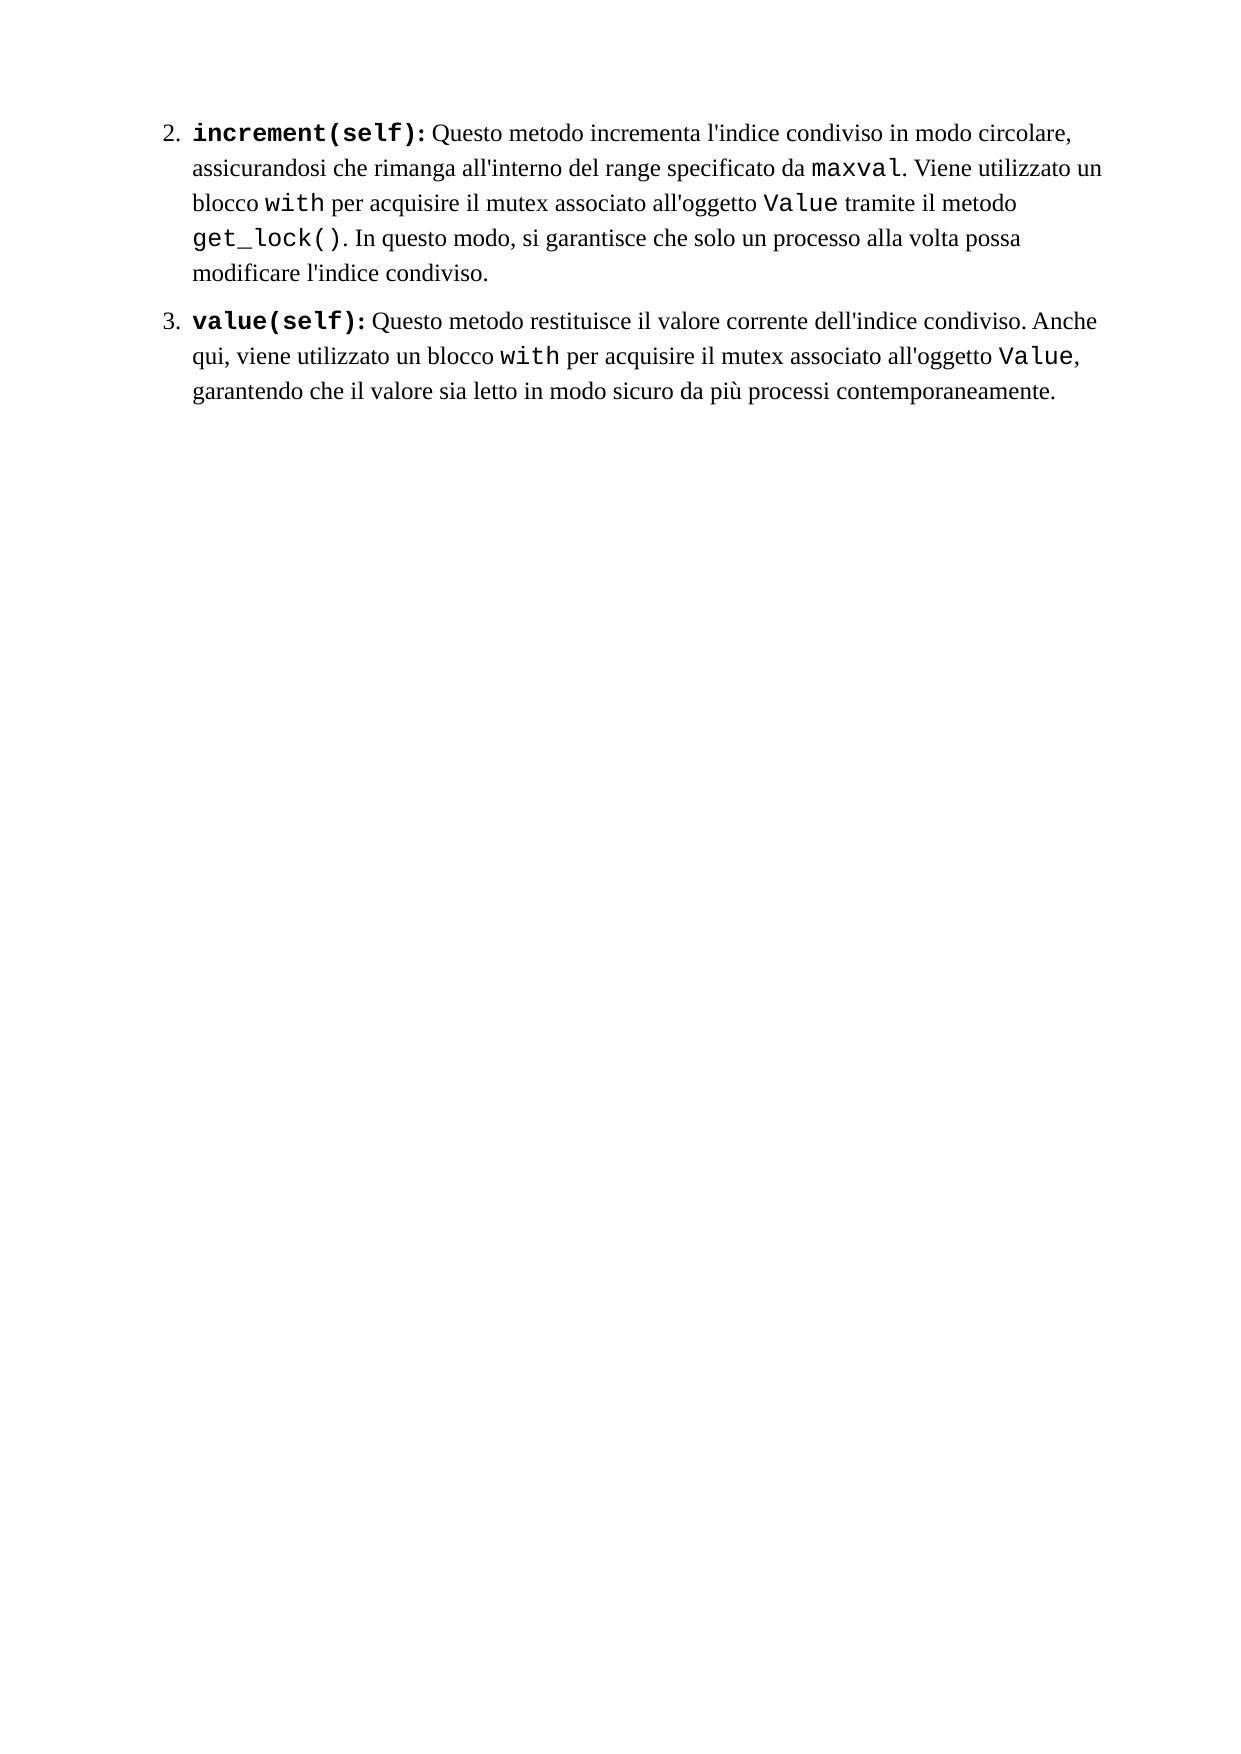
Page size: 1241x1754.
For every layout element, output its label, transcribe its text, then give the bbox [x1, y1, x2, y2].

list increment(self): Questo metodo incrementa l'indice condiviso in modo circolare, assicurandosi che rimanga all'interno del range specificato da maxval. Viene utilizzato un blocco with per acquisire il mutex associato all'oggetto Value tramite il metodo get_lock(). In questo modo, si garantisce che solo un processo alla volta possa modificare l'indice condiviso. [162, 118, 1122, 287]
list value(self): Questo metodo restituisce il valore corrente dell'indice condiviso. Anche qui, viene utilizzato un blocco with per acquisire il mutex associato all'oggetto Value, garantendo che il valore sia letto in modo sicuro da più processi contemporaneamente. [162, 306, 1122, 405]
